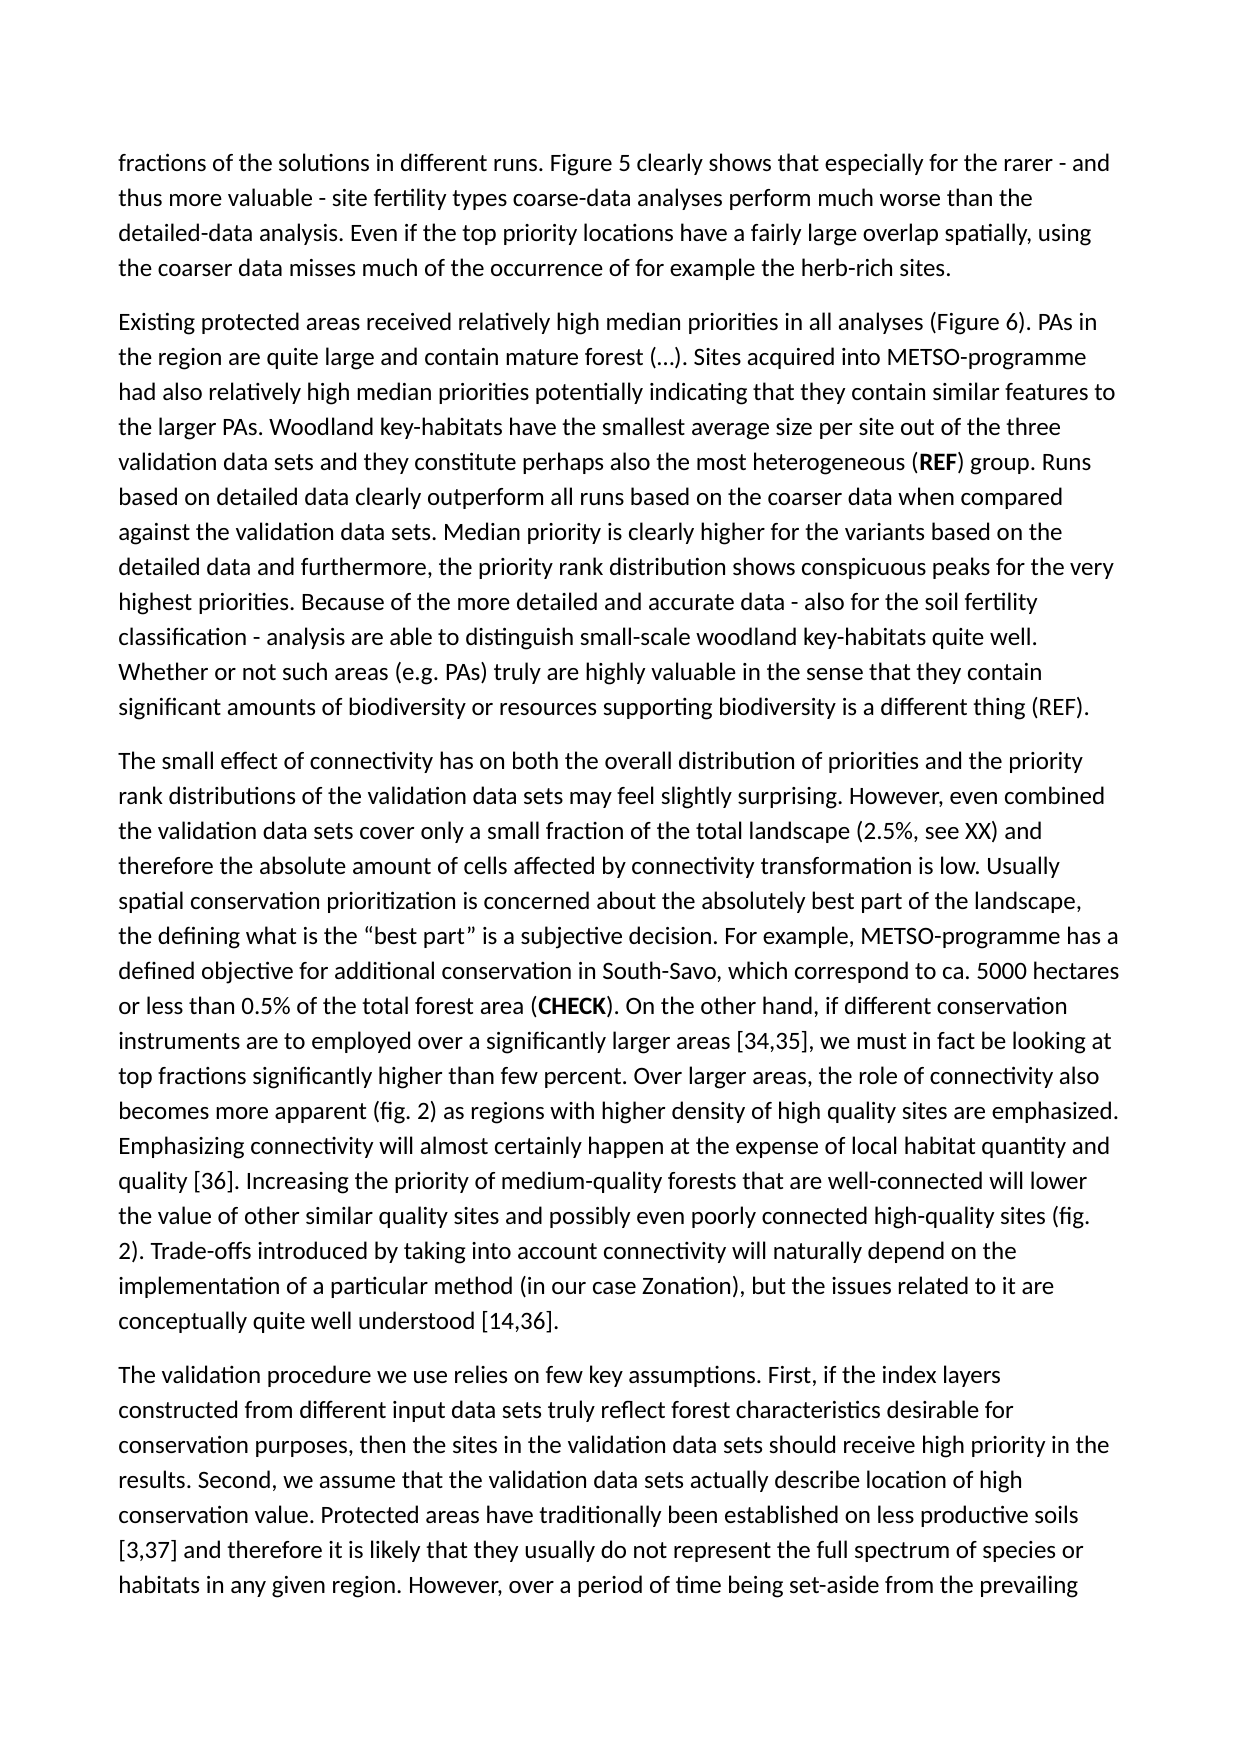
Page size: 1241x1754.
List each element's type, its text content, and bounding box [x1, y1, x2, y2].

text The validation procedure we use relies on few key assumptions. First, if the index layers constructed from different input data sets truly reflect forest characteristics desirable for conservation purposes, then the sites in the validation data sets should receive high priority in the results. Second, we assume that the validation data sets actually describe location of high conservation value. Protected areas have traditionally been established on less productive soils [3,37] and therefore it is likely that they usually do not represent the full spectrum of species or habitats in any given region. However, over a period of time being set-aside from the prevailing [118, 1359, 1122, 1599]
text Existing protected areas received relatively high median priorities in all analyses (Figure 6). PAs in the region are quite large and contain mature forest (…). Sites acquired into METSO-programme had also relatively high median priorities potentially indicating that they contain similar features to the larger PAs. Woodland key-habitats have the smallest average size per site out of the three validation data sets and they constitute perhaps also the most heterogeneous (REF) group. Runs based on detailed data clearly outperform all runs based on the coarser data when compared against the validation data sets. Median priority is clearly higher for the variants based on the detailed data and furthermore, the priority rank distribution shows conspicuous peaks for the very highest priorities. Because of the more detailed and accurate data - also for the soil fertility classification - analysis are able to distinguish small-scale woodland key-habitats quite well. Whether or not such areas (e.g. PAs) truly are highly valuable in the sense that they contain significant amounts of biodiversity or resources supporting biodiversity is a different thing (REF). [118, 306, 1122, 722]
text The small effect of connectivity has on both the overall distribution of priorities and the priority rank distributions of the validation data sets may feel slightly surprising. However, even combined the validation data sets cover only a small fraction of the total landscape (2.5%, see XX) and therefore the absolute amount of cells affected by connectivity transformation is low. Usually spatial conservation prioritization is concerned about the absolutely best part of the landscape, the defining what is the “best part” is a subjective decision. For example, METSO-programme has a defined objective for additional conservation in South-Savo, which correspond to ca. 5000 hectares or less than 0.5% of the total forest area (CHECK). On the other hand, if different conservation instruments are to employed over a significantly larger areas [34,35], we must in fact be looking at top fractions significantly higher than few percent. Over larger areas, the role of connectivity also becomes more apparent (fig. 2) as regions with higher density of high quality sites are emphasized. Emphasizing connectivity will almost certainly happen at the expense of local habitat quantity and quality [36]. Increasing the priority of medium-quality forests that are well-connected will lower the value of other similar quality sites and possibly even poorly connected high-quality sites (fig. 2). Trade-offs introduced by taking into account connectivity will naturally depend on the implementation of a particular method (in our case Zonation), but the issues related to it are conceptually quite well understood [14,36]. [118, 745, 1122, 1336]
text fractions of the solutions in different runs. Figure 5 clearly shows that especially for the rarer - and thus more valuable - site fertility types coarse-data analyses perform much worse than the detailed-data analysis. Even if the top priority locations have a fairly large overlap spatially, using the coarser data misses much of the occurrence of for example the herb-rich sites. [118, 148, 1122, 283]
